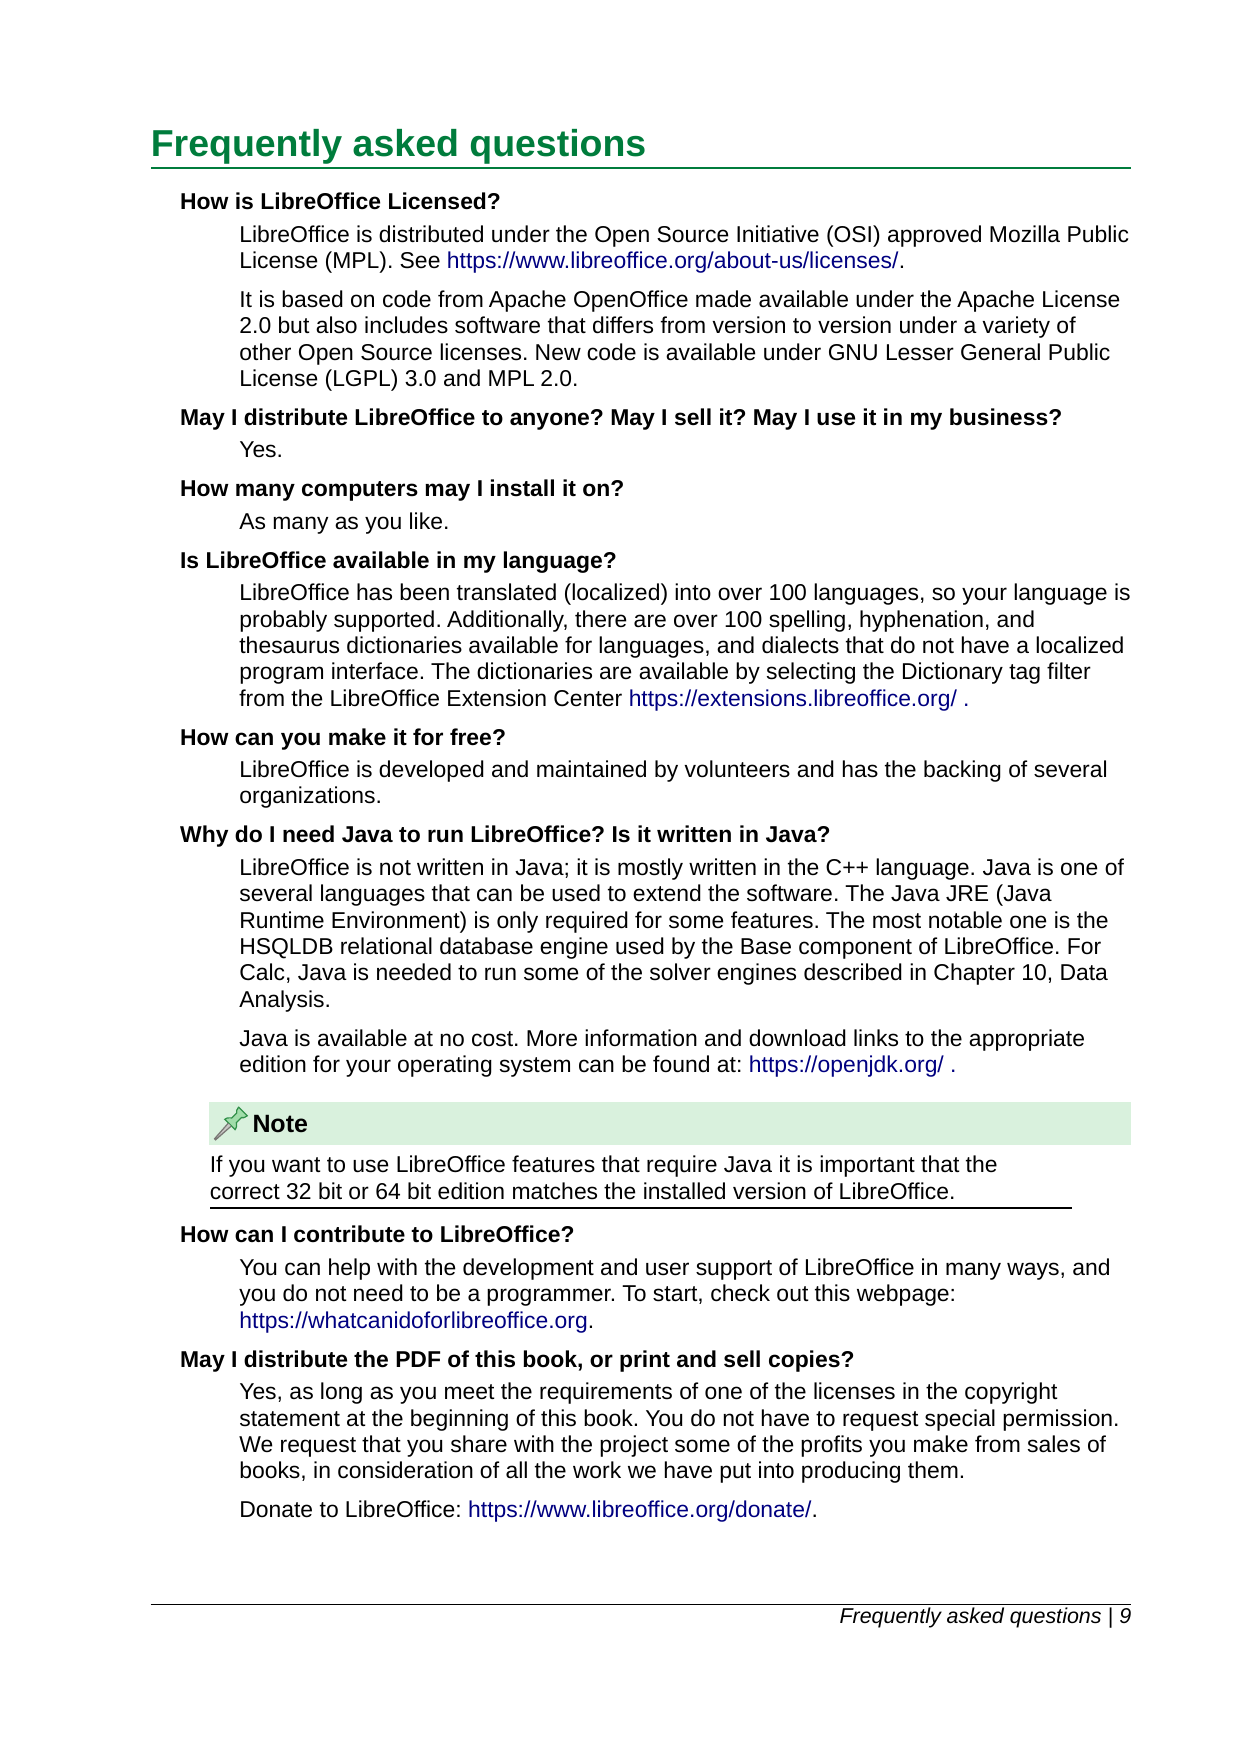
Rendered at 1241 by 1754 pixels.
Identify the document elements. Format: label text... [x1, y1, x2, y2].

text How many computers may I install it on? [180, 475, 1131, 502]
text LibreOffice is not written in Java; it is mostly written in the C++ language. Java is one of several languages that can be used to extend the software. The Java JRE (Java Runtime Environment) is only required for some features. The most notable one is the HSQLDB relational database engine used by the Base component of LibreOffice. For Calc, Java is needed to run some of the solver engines described in Chapter 10, Data Analysis. [239, 854, 1131, 1012]
text It is based on code from Apache OpenOffice made available under the Apache License 2.0 but also includes software that differs from version to version under a variety of other Open Source licenses. New code is available under GNU Lesser General Public License (LGPL) 3.0 and MPL 2.0. [239, 286, 1131, 391]
text As many as you like. [239, 508, 1131, 534]
text How can you make it for free? [180, 723, 1131, 750]
text LibreOffice has been translated (localized) into over 100 languages, so your language is probably supported. Additionally, there are over 100 spelling, hyphenation, and thesaurus dictionaries available for languages, and dialects that do not have a localized program interface. The dictionaries are available by selecting the Dictionary tag filter from the LibreOffice Extension Center https://extensions.libreoffice.org/ . [239, 579, 1131, 711]
text Is LibreOffice available in my language? [180, 547, 1131, 573]
text Yes. [239, 436, 1131, 463]
subtitle Note [209, 1102, 1131, 1145]
text LibreOffice is distributed under the Open Source Initiative (OSI) approved Mozilla Public License (MPL). See https://www.libreoffice.org/about-us/licenses/. [239, 221, 1131, 273]
text Why do I need Java to run LibreOffice? Is it written in Java? [180, 821, 1131, 848]
text Java is available at no cost. More information and download links to the appropriate edition for your operating system can be found at: https://openjdk.org/ . [239, 1024, 1131, 1077]
text Donate to LibreOffice: https://www.libreoffice.org/donate/. [239, 1496, 1131, 1522]
text How is LibreOffice Licensed? [180, 188, 1131, 214]
text How can I contribute to LibreOffice? [180, 1221, 1131, 1248]
text LibreOffice is developed and maintained by volunteers and has the backing of several organizations. [239, 756, 1131, 809]
text May I distribute LibreOffice to anyone? May I sell it? May I use it in my business? [180, 404, 1131, 430]
text Yes, as long as you meet the requirements of one of the licenses in the copyright statement at the beginning of this book. You do not have to request special permission. We request that you share with the project some of the profits you make from sales of books, in consideration of all the work we have put into producing them. [239, 1378, 1131, 1484]
subtitle Frequently asked questions [151, 121, 1131, 167]
text You can help with the development and user support of LibreOffice in many ways, and you do not need to be a programmer. To start, check out this webpage: https://whatcanidoforlibreoffice.org. [239, 1254, 1131, 1333]
text May I distribute the PDF of this book, or print and sell copies? [180, 1346, 1131, 1372]
text If you want to use LibreOffice features that require Java it is important that the correct 32 bit or 64 bit edition matches the installed version of LibreOffice. [209, 1151, 1072, 1209]
